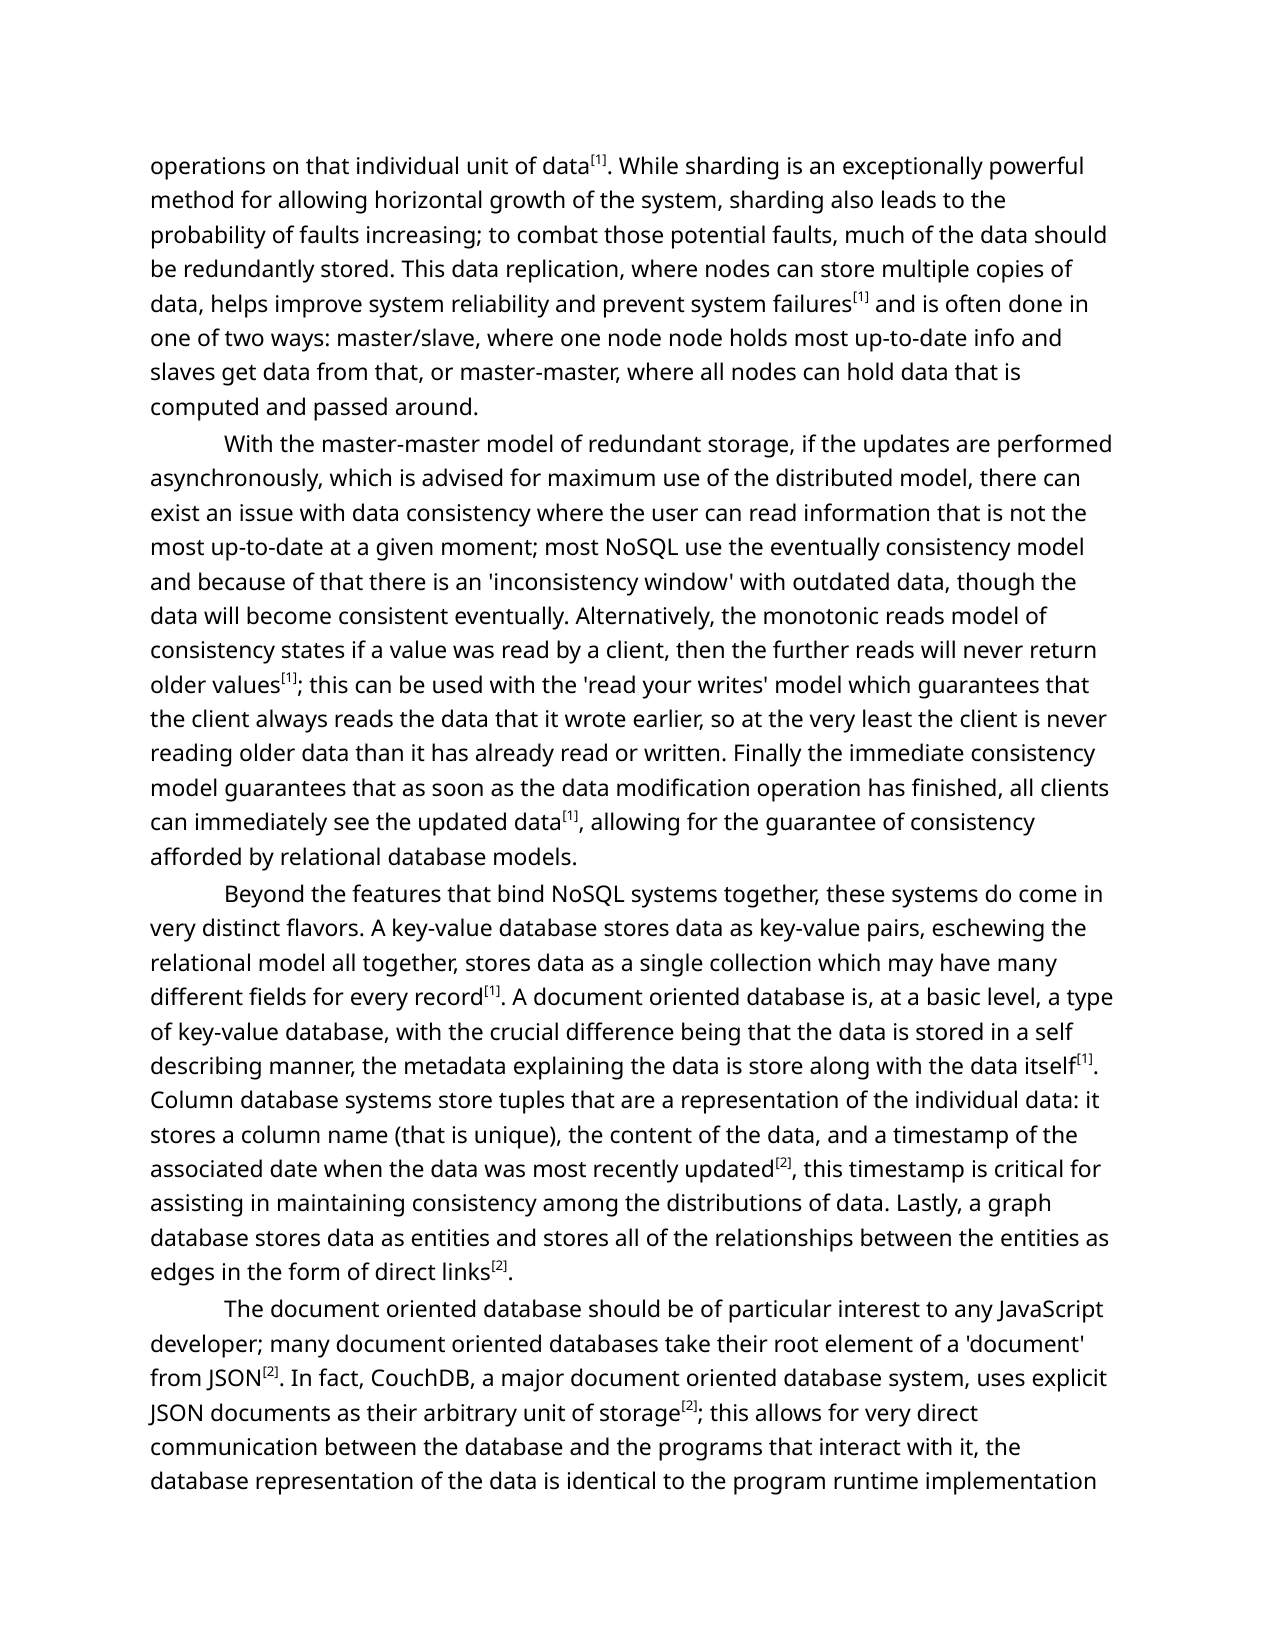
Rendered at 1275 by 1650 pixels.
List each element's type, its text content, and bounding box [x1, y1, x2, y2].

text operations on that individual unit of data[1]. While sharding is an exceptionally powerful method for allowing horizontal growth of the system, sharding also leads to the probability of faults increasing; to combat those potential faults, much of the data should be redundantly stored. This data replication, where nodes can store multiple copies of data, helps improve system reliability and prevent system failures[1] and is often done in one of two ways: master/slave, where one node node holds most up-to-date info and slaves get data from that, or master-master, where all nodes can hold data that is computed and passed around. [150, 150, 1125, 422]
text Beyond the features that bind NoSQL systems together, these systems do come in very distinct flavors. A key-value database stores data as key-value pairs, eschewing the relational model all together, stores data as a single collection which may have many different fields for every record[1]. A document oriented database is, at a basic level, a type of key-value database, with the crucial difference being that the data is stored in a self describing manner, the metadata explaining the data is store along with the data itself[1]. Column database systems store tuples that are a representation of the individual data: it stores a column name (that is unique), the content of the data, and a timestamp of the associated date when the data was most recently updated[2], this timestamp is critical for assisting in maintaining consistency among the distributions of data. Lastly, a graph database stores data as entities and stores all of the relationships between the entities as edges in the form of direct links[2]. [150, 878, 1125, 1287]
text With the master-master model of redundant storage, if the updates are performed asynchronously, which is advised for maximum use of the distributed model, there can exist an issue with data consistency where the user can read information that is not the most up-to-date at a given moment; most NoSQL use the eventually consistency model and because of that there is an 'inconsistency window' with outdated data, though the data will become consistent eventually. Alternatively, the monotonic reads model of consistency states if a value was read by a client, then the further reads will never return older values[1]; this can be used with the 'read your writes' model which guarantees that the client always reads the data that it wrote earlier, so at the very least the client is never reading older data than it has already read or written. Finally the immediate consistency model guarantees that as soon as the data modification operation has finished, all clients can immediately see the updated data[1], allowing for the guarantee of consistency afforded by relational database models. [150, 428, 1125, 872]
text The document oriented database should be of particular interest to any JavaScript developer; many document oriented databases take their root element of a 'document' from JSON[2]. In fact, CouchDB, a major document oriented database system, uses explicit JSON documents as their arbitrary unit of storage[2]; this allows for very direct communication between the database and the programs that interact with it, the database representation of the data is identical to the program runtime implementation [150, 1293, 1125, 1497]
